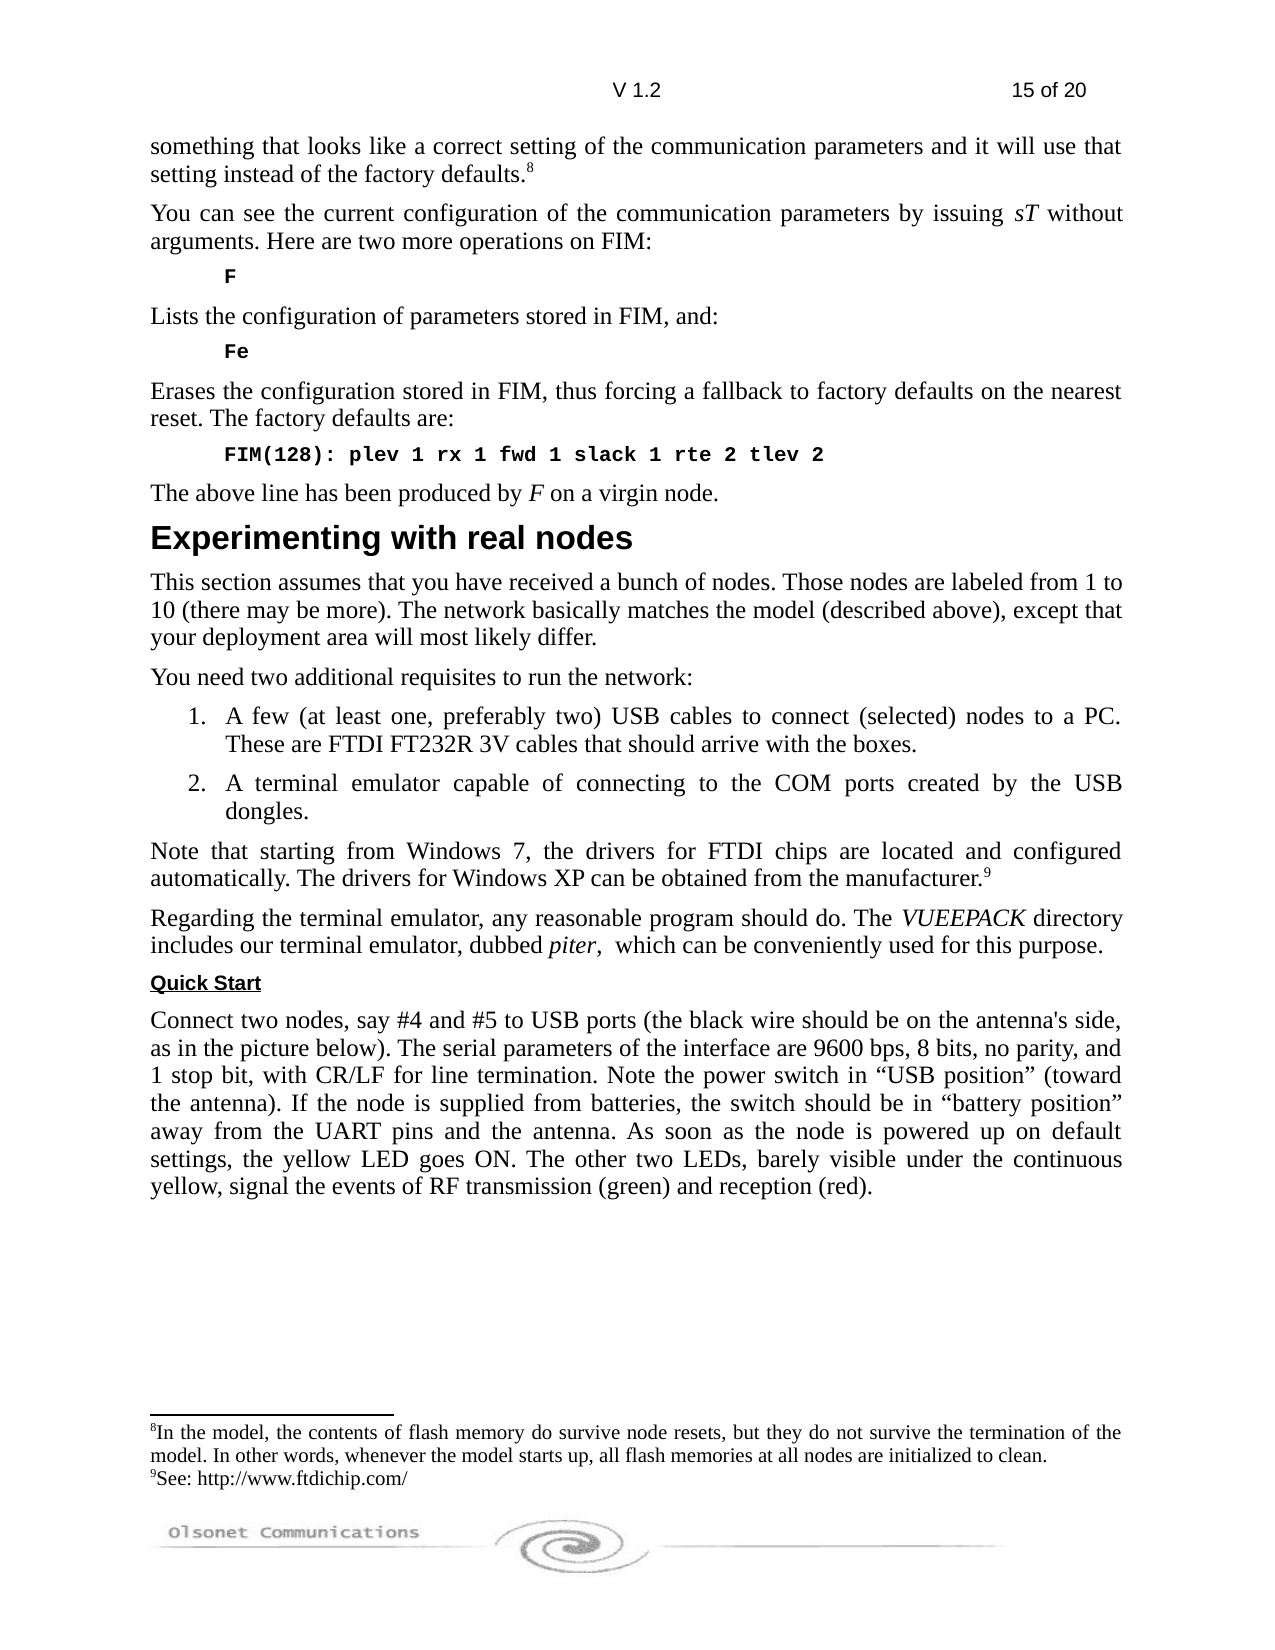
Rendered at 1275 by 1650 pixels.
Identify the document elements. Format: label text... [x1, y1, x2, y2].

text Regarding the terminal emulator, any reasonable program should do. The VUEEPACK directory includes our terminal emulator, dubbed piter, which can be conveniently used for this purpose. [150, 904, 1123, 959]
text Note that starting from Windows 7, the drivers for FTDI chips are located and configured automatically. The drivers for Windows XP can be obtained from the manufacturer. [150, 837, 1123, 892]
text FIM(128): plev 1 rx 1 fwd 1 slack 1 rte 2 tlev 2 [224, 444, 1123, 468]
list A few (at least one, preferably two) USB cables to connect (selected) nodes to a PC. These are FTDI FT232R 3V cables that should arrive with the boxes. [188, 702, 1123, 758]
text This section assumes that you have received a bunch of nodes. Those nodes are labeled from 1 to 10 (there may be more). The network basically matches the model (described above), except that your deployment area will most likely differ. [150, 568, 1123, 651]
subtitle Experimenting with real nodes [150, 519, 1123, 556]
text Erases the configuration stored in FIM, thus forcing a fallback to factory defaults on the nearest reset. The factory defaults are: [150, 377, 1123, 432]
subtitle Quick Start [150, 971, 1123, 994]
text In the model, the contents of flash memory do survive node resets, but they do not survive the termination of the model. In other words, whenever the model starts up, all flash memories at all nodes are initialized to clean. [150, 1421, 1123, 1467]
text See: http://www.ftdichip.com/ [150, 1467, 1123, 1490]
picture [150, 1504, 1005, 1596]
text The above line has been produced by F on a virgin node. [150, 479, 1123, 507]
list A terminal emulator capable of connecting to the COM ports created by the USB dongles. [188, 769, 1123, 825]
text Lists the configuration of parameters stored in FIM, and: [150, 302, 1123, 330]
text something that looks like a correct setting of the communication parameters and it will use that setting instead of the factory defaults. [150, 132, 1123, 188]
text You can see the current configuration of the communication parameters by issuing sT without arguments. Here are two more operations on FIM: [150, 199, 1123, 255]
text F [224, 267, 1123, 290]
text Connect two nodes, say #4 and #5 to USB ports (the black wire should be on the antenna's side, as in the picture below). The serial parameters of the interface are 9600 bps, 8 bits, no parity, and 1 stop bit, with CR/LF for line termination. Note the power switch in “USB position” (toward the antenna). If the node is supplied from batteries, the switch should be in “battery position” away from the UART pins and the antenna. As soon as the node is powered up on default settings, the yellow LED goes ON. The other two LEDs, barely visible under the continuous yellow, signal the events of RF transmission (green) and reception (red). [150, 1006, 1123, 1200]
text You need two additional requisites to run the network: [150, 663, 1123, 691]
text Fe [224, 341, 1123, 365]
